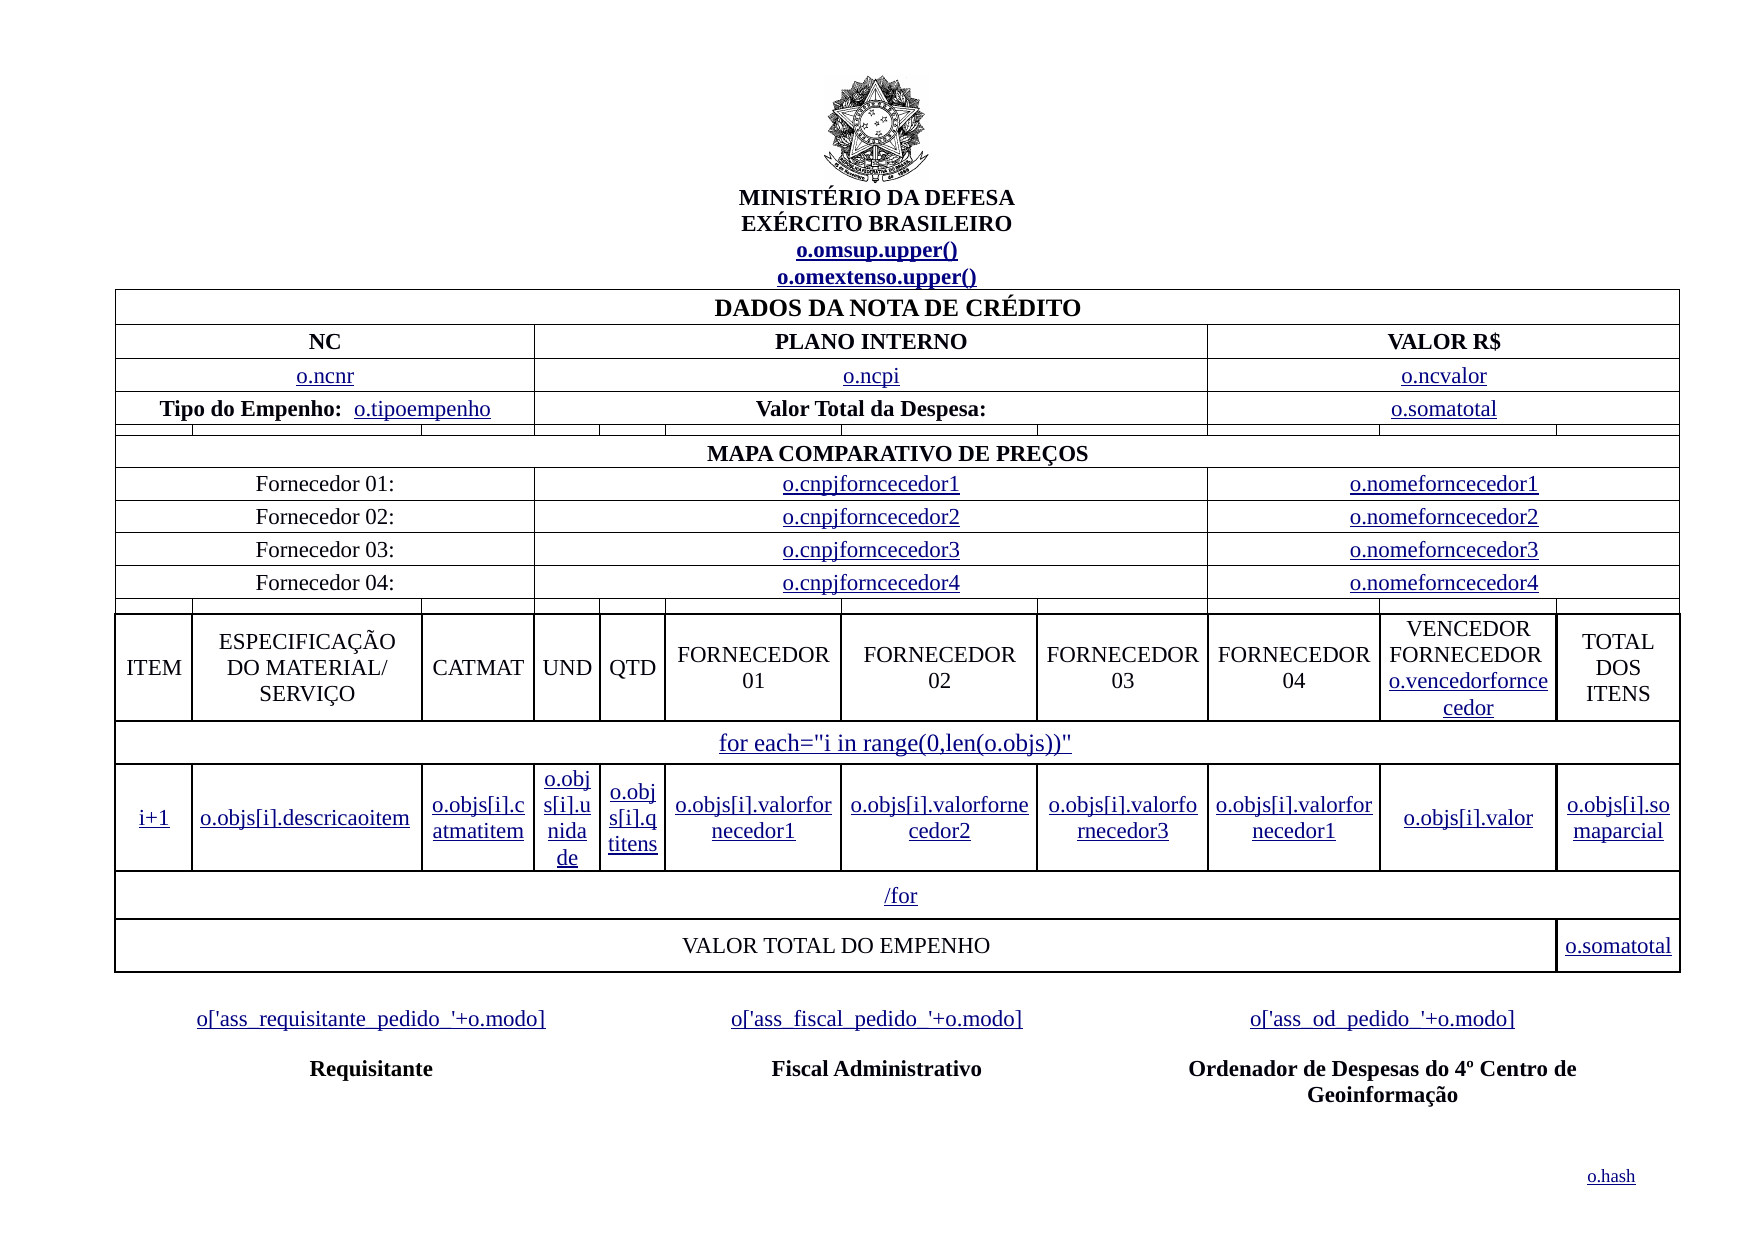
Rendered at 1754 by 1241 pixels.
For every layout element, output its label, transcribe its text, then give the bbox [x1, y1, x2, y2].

table_cell [600, 425, 665, 435]
table_cell Fornecedor 04: [116, 566, 534, 598]
table_cell VALOR TOTAL DO EMPENHO [116, 920, 1555, 971]
table_cell [600, 599, 665, 613]
table_cell QTD [601, 615, 664, 720]
picture [823, 74, 930, 184]
table_cell o.ncnr [116, 359, 534, 391]
table_cell o.cnpjforncecedor1 [535, 468, 1207, 499]
table_cell [422, 425, 534, 435]
table_cell [535, 425, 599, 435]
table_cell FORNECEDOR 01 [666, 615, 840, 720]
table_cell /for [116, 872, 1679, 918]
table_cell FORNECEDOR 04 [1209, 615, 1379, 720]
table_cell o.objs[i].valorfornecedor1 [666, 765, 840, 870]
table_cell [1380, 599, 1556, 613]
text o.omextenso.upper() [118, 263, 1635, 289]
table_cell Ordenador de Despesas do 4º Centro de Geoinformação [1130, 1050, 1635, 1114]
table_cell o.nomeforncecedor4 [1208, 566, 1679, 598]
table_cell Fornecedor 02: [116, 501, 534, 532]
table_cell VENCEDOR FORNECEDOR o.vencedorforncecedor [1381, 615, 1555, 720]
table_cell Tipo do Empenho: o.tipoempenho [116, 392, 534, 424]
table_cell [1557, 425, 1679, 435]
table_cell i+1 [116, 765, 191, 870]
table_cell Fornecedor 03: [116, 533, 534, 565]
table_cell [1380, 425, 1556, 435]
table_cell [1038, 425, 1207, 435]
table_cell o.objs[i].valor [1381, 765, 1555, 870]
table_cell NC [116, 325, 534, 358]
table_cell PLANO INTERNO [535, 325, 1207, 358]
table_cell [1557, 599, 1679, 613]
table_cell o.objs[i].valorfornecedor3 [1038, 765, 1207, 870]
table_header DADOS DA NOTA DE CRÉDITO [116, 290, 1679, 324]
table_cell [666, 599, 841, 613]
table_header o['ass_od_pedido_'+o.modo] [1130, 999, 1635, 1049]
table_cell FORNECEDOR 03 [1038, 615, 1207, 720]
table_cell [116, 599, 192, 613]
table_cell o.objs[i].qtitens [601, 765, 664, 870]
table_cell MAPA COMPARATIVO DE PREÇOS [116, 436, 1679, 467]
table_cell o.objs[i].valorfornecedor2 [842, 765, 1036, 870]
table_cell o.somatotal [1558, 920, 1679, 971]
table_cell Fornecedor 01: [116, 468, 534, 499]
table_cell [1208, 599, 1379, 613]
table_cell o.objs[i].valorfornecedor1 [1209, 765, 1379, 870]
table_cell ITEM [116, 615, 191, 720]
table_cell Requisitante [118, 1050, 624, 1114]
table_cell [842, 425, 1037, 435]
table_cell [535, 599, 599, 613]
text o.omsup.upper() [118, 237, 1635, 263]
table_cell o.objs[i].descricaoitem [193, 765, 421, 870]
table_cell o.ncvalor [1208, 359, 1679, 391]
table_header o['ass_fiscal_pedido_'+o.modo] [624, 999, 1129, 1049]
table_header o['ass_requisitante_pedido_'+o.modo] [118, 999, 624, 1049]
table_cell o.objs[i].somaparcial [1558, 765, 1679, 870]
table_cell o.objs[i].unidade [535, 765, 599, 870]
table_cell for each="i in range(0,len(o.objs))" [116, 722, 1679, 762]
table_cell o.somatotal [1208, 392, 1679, 424]
table_cell VALOR R$ [1208, 325, 1679, 358]
table_cell Valor Total da Despesa: [535, 392, 1207, 424]
table_cell [193, 599, 421, 613]
table_cell [1208, 425, 1379, 435]
table_cell CATMAT [423, 615, 533, 720]
table_cell o.nomeforncecedor1 [1208, 468, 1679, 499]
table_cell o.cnpjforncecedor4 [535, 566, 1207, 598]
text EXÉRCITO BRASILEIRO [118, 210, 1635, 237]
table_cell Fiscal Administrativo [624, 1050, 1129, 1114]
table_cell [842, 599, 1037, 613]
table_cell ESPECIFICAÇÃO DO MATERIAL/ SERVIÇO [193, 615, 421, 720]
table_cell [1038, 599, 1207, 613]
table_cell [422, 599, 534, 613]
text MINISTÉRIO DA DEFESA [118, 184, 1635, 210]
table_cell o.nomeforncecedor2 [1208, 501, 1679, 532]
table_cell o.cnpjforncecedor2 [535, 501, 1207, 532]
table_cell [193, 425, 421, 435]
table_cell o.nomeforncecedor3 [1208, 533, 1679, 565]
table_cell TOTAL DOS ITENS [1558, 615, 1679, 720]
table_cell [666, 425, 841, 435]
table_cell o.ncpi [535, 359, 1207, 391]
table_cell UND [535, 615, 599, 720]
table_cell o.cnpjforncecedor3 [535, 533, 1207, 565]
table_cell o.objs[i].catmatitem [423, 765, 533, 870]
table_cell FORNECEDOR 02 [842, 615, 1036, 720]
table_cell [116, 425, 192, 435]
